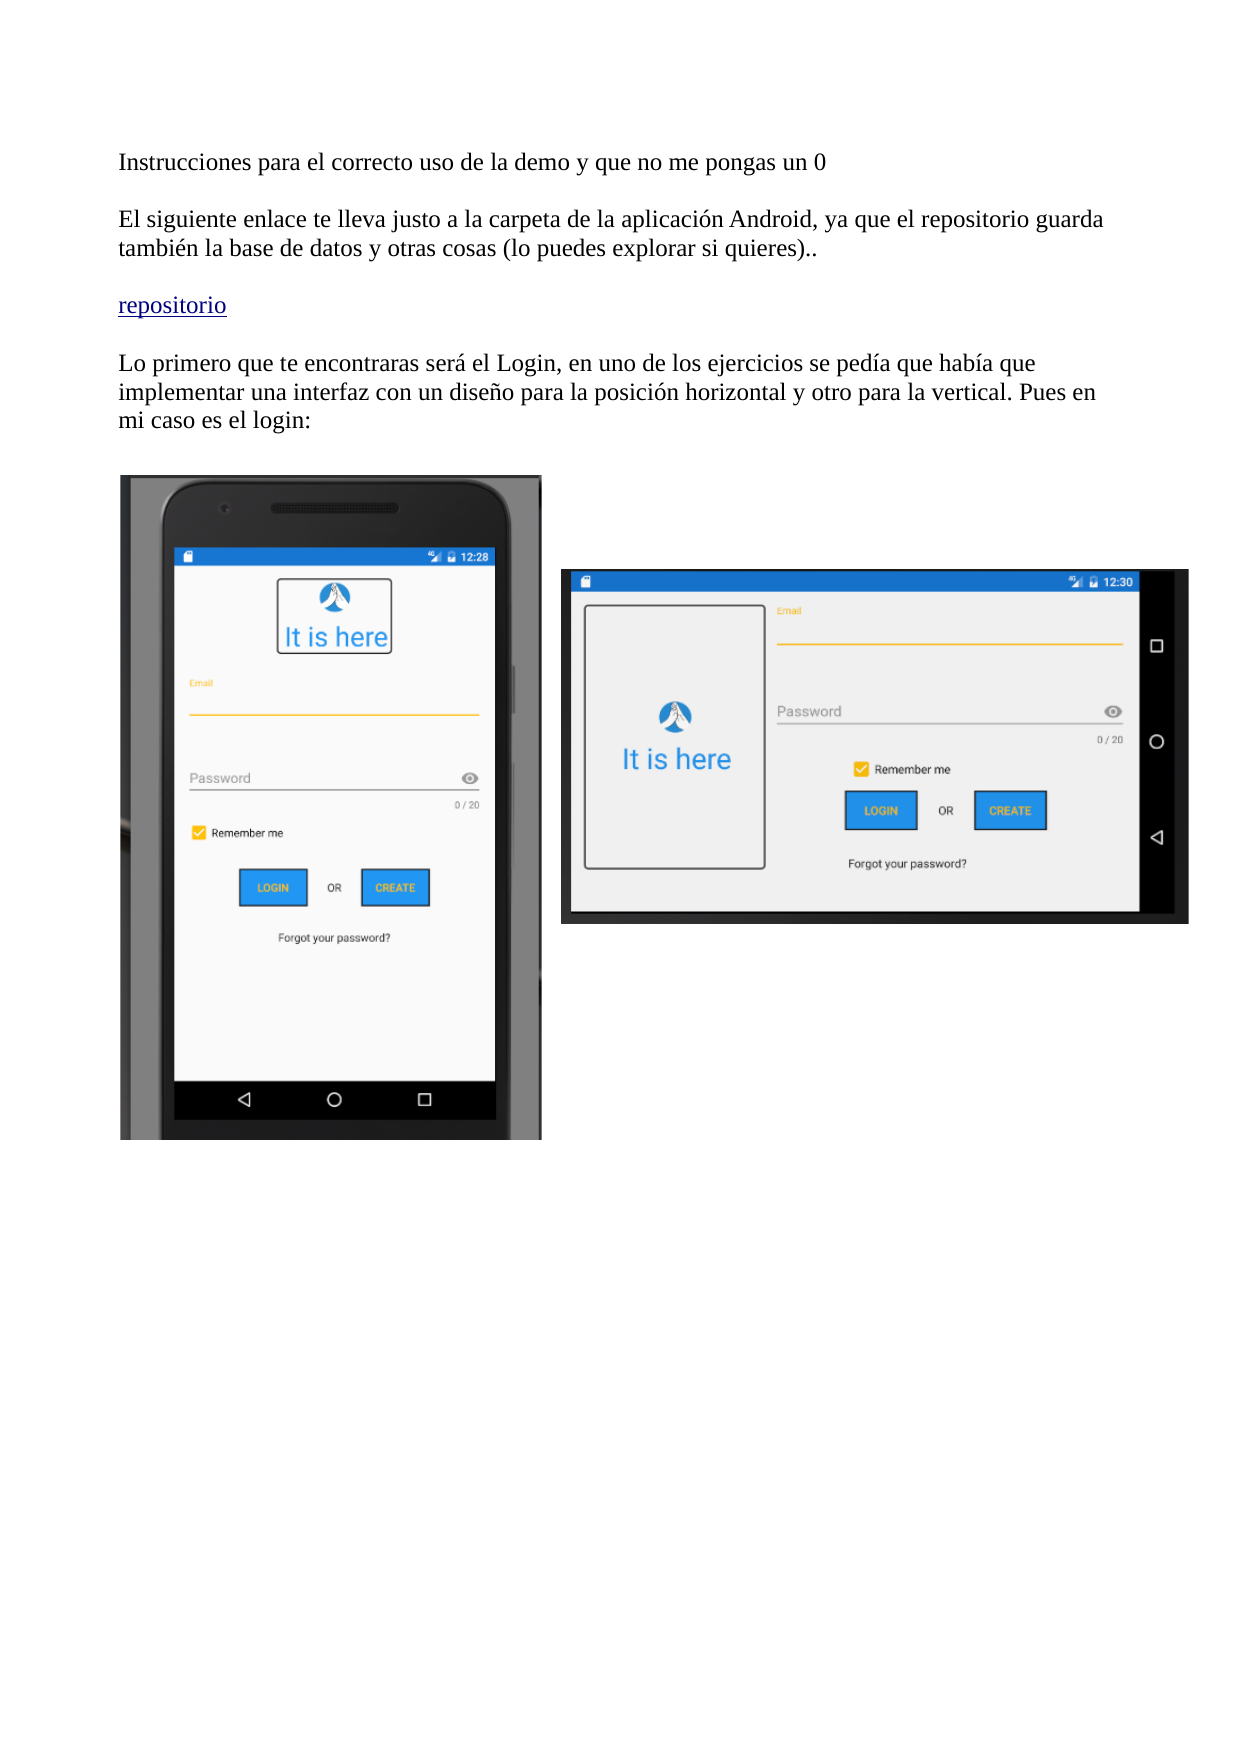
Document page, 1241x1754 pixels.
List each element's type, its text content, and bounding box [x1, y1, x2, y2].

text El siguiente enlace te lleva justo a la carpeta de la aplicación Android, ya que el repositorio guarda también la base de datos y otras cosas (lo puedes explorar si quieres).. [118, 204, 1122, 262]
text Lo primero que te encontraras será el Login, en uno de los ejercicios se pedía que había que implementar una interfaz con un diseño para la posición horizontal y otro para la vertical. Pues en mi caso es el login: [118, 348, 1122, 434]
picture [120, 475, 542, 1140]
text repositorio [118, 291, 1122, 319]
text Instrucciones para el correcto uso de la demo y que no me pongas un 0 [118, 147, 1122, 176]
picture [561, 569, 1189, 924]
